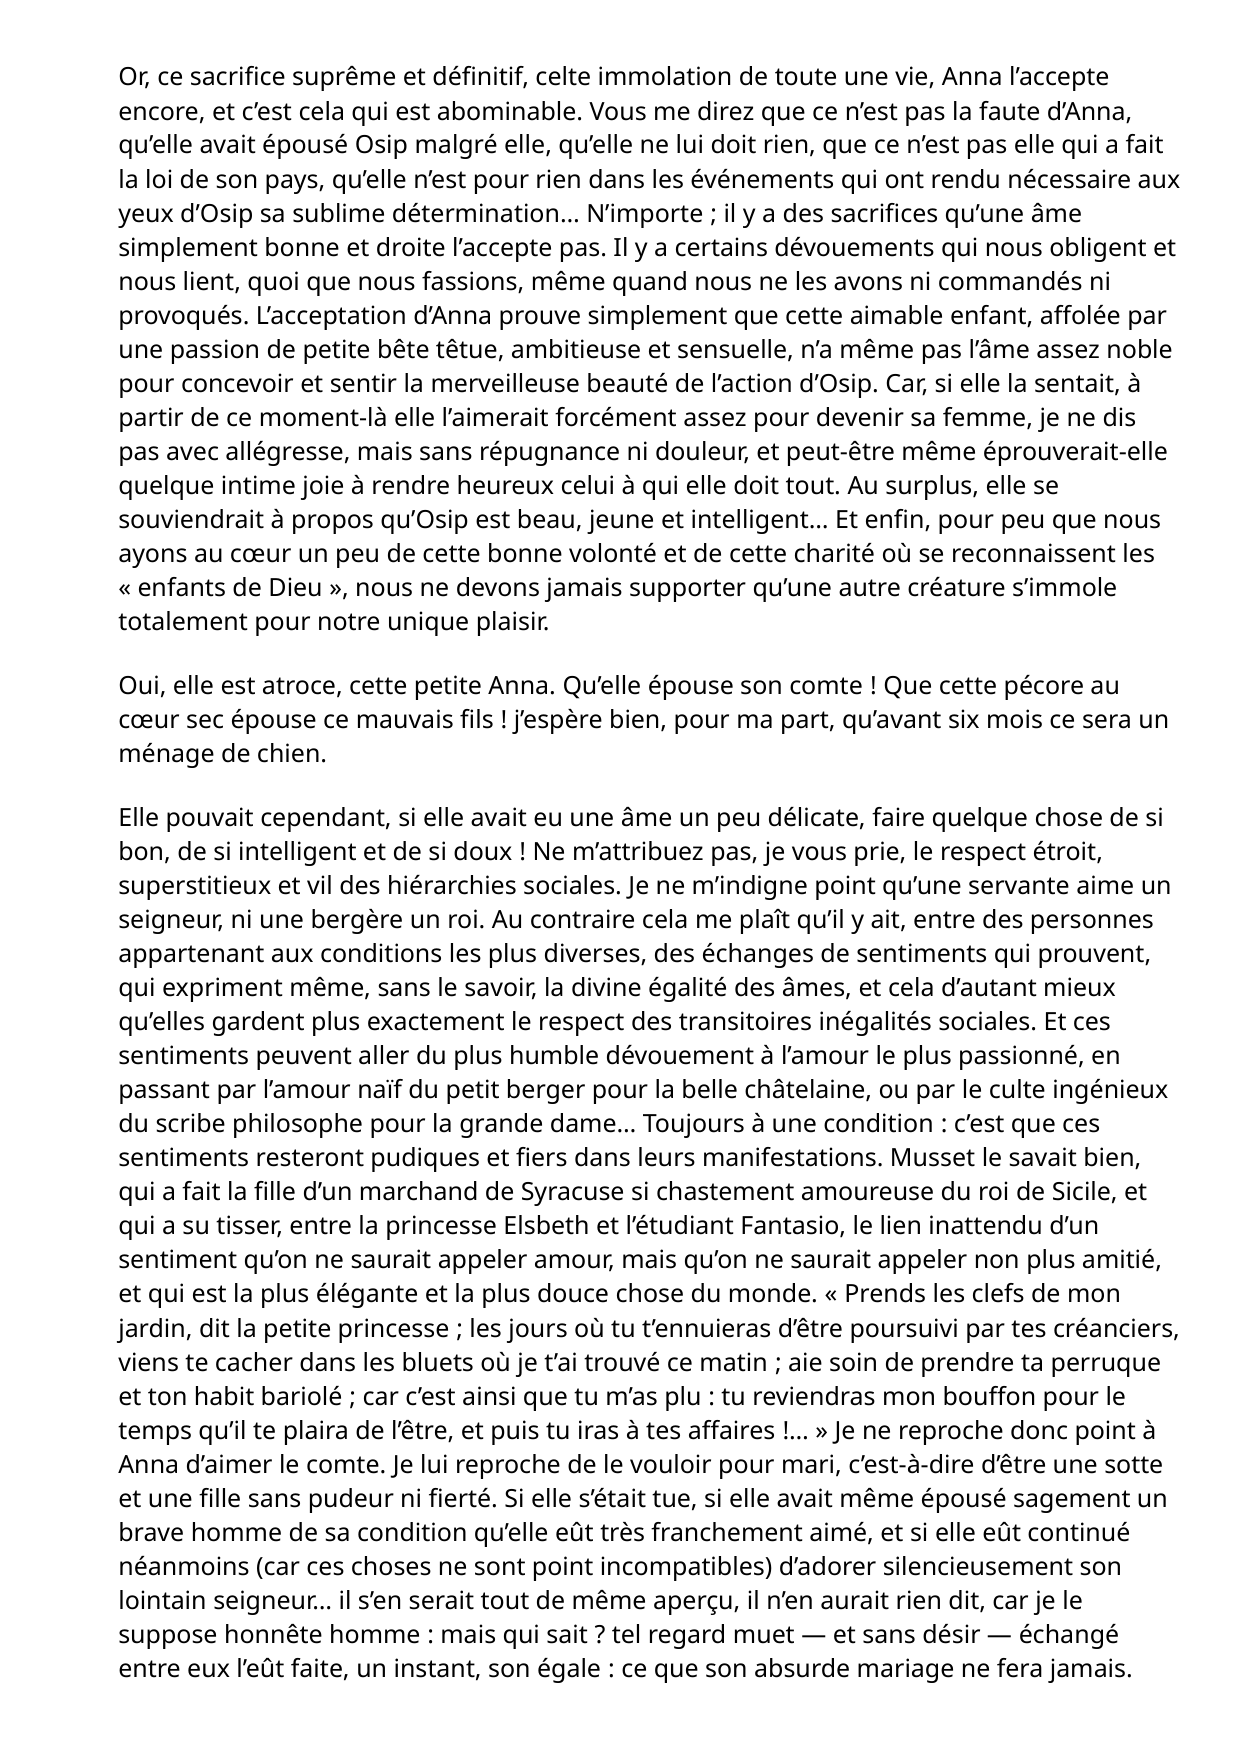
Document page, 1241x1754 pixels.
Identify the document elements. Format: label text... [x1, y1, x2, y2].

text Or, ce sacrifice suprême et définitif, celte immolation de toute une vie, Anna l’accepte encore, et c’est cela qui est abominable. Vous me direz que ce n’est pas la faute d’Anna, qu’elle avait épousé Osip malgré elle, qu’elle ne lui doit rien, que ce n’est pas elle qui a fait la loi de son pays, qu’elle n’est pour rien dans les événements qui ont rendu nécessaire aux yeux d’Osip sa sublime détermination… N’importe ; il y a des sacrifices qu’une âme simplement bonne et droite l’accepte pas. Il y a certains dévouements qui nous obligent et nous lient, quoi que nous fassions, même quand nous ne les avons ni commandés ni provoqués. L’acceptation d’Anna prouve simplement que cette aimable enfant, affolée par une passion de petite bête têtue, ambitieuse et sensuelle, n’a même pas l’âme assez noble pour concevoir et sentir la merveilleuse beauté de l’action d’Osip. Car, si elle la sentait, à partir de ce moment-là elle l’aimerait forcément assez pour devenir sa femme, je ne dis pas avec allégresse, mais sans répugnance ni douleur, et peut-être même éprouverait-elle quelque intime joie à rendre heureux celui à qui elle doit tout. Au surplus, elle se souviendrait à propos qu’Osip est beau, jeune et intelligent… Et enfin, pour peu que nous ayons au cœur un peu de cette bonne volonté et de cette charité où se reconnaissent les « enfants de Dieu », nous ne devons jamais supporter qu’une autre créature s’immole totalement pour notre unique plaisir. [118, 59, 1181, 638]
text Oui, elle est atroce, cette petite Anna. Qu’elle épouse son comte ! Que cette pécore au cœur sec épouse ce mauvais fils ! j’espère bien, pour ma part, qu’avant six mois ce sera un ménage de chien. [118, 668, 1181, 770]
text Elle pouvait cependant, si elle avait eu une âme un peu délicate, faire quelque chose de si bon, de si intelligent et de si doux ! Ne m’attribuez pas, je vous prie, le respect étroit, superstitieux et vil des hiérarchies sociales. Je ne m’indigne point qu’une servante aime un seigneur, ni une bergère un roi. Au contraire cela me plaît qu’il y ait, entre des personnes appartenant aux conditions les plus diverses, des échanges de sentiments qui prouvent, qui expriment même, sans le savoir, la divine égalité des âmes, et cela d’autant mieux qu’elles gardent plus exactement le respect des transitoires inégalités sociales. Et ces sentiments peuvent aller du plus humble dévouement à l’amour le plus passionné, en passant par l’amour naïf du petit berger pour la belle châtelaine, ou par le culte ingénieux du scribe philosophe pour la grande dame… Toujours à une condition : c’est que ces sentiments resteront pudiques et fiers dans leurs manifestations. Musset le savait bien, qui a fait la fille d’un marchand de Syracuse si chastement amoureuse du roi de Sicile, et qui a su tisser, entre la princesse Elsbeth et l’étudiant Fantasio, le lien inattendu d’un sentiment qu’on ne saurait appeler amour, mais qu’on ne saurait appeler non plus amitié, et qui est la plus élégante et la plus douce chose du monde. « Prends les clefs de mon jardin, dit la petite princesse ; les jours où tu t’ennuieras d’être poursuivi par tes créanciers, viens te cacher dans les bluets où je t’ai trouvé ce matin ; aie soin de prendre ta perruque et ton habit bariolé ; car c’est ainsi que tu m’as plu : tu reviendras mon bouffon pour le temps qu’il te plaira de l’être, et puis tu iras à tes affaires !… » Je ne reproche donc point à Anna d’aimer le comte. Je lui reproche de le vouloir pour mari, c’est-à-dire d’être une sotte et une fille sans pudeur ni fierté. Si elle s’était tue, si elle avait même épousé sagement un brave homme de sa condition qu’elle eût très franchement aimé, et si elle eût continué néanmoins (car ces choses ne sont point incompatibles) d’adorer silencieusement son lointain seigneur… il s’en serait tout de même aperçu, il n’en aurait rien dit, car je le suppose honnête homme : mais qui sait ? tel regard muet — et sans désir — échangé entre eux l’eût faite, un instant, son égale : ce que son absurde mariage ne fera jamais. [118, 799, 1181, 1685]
